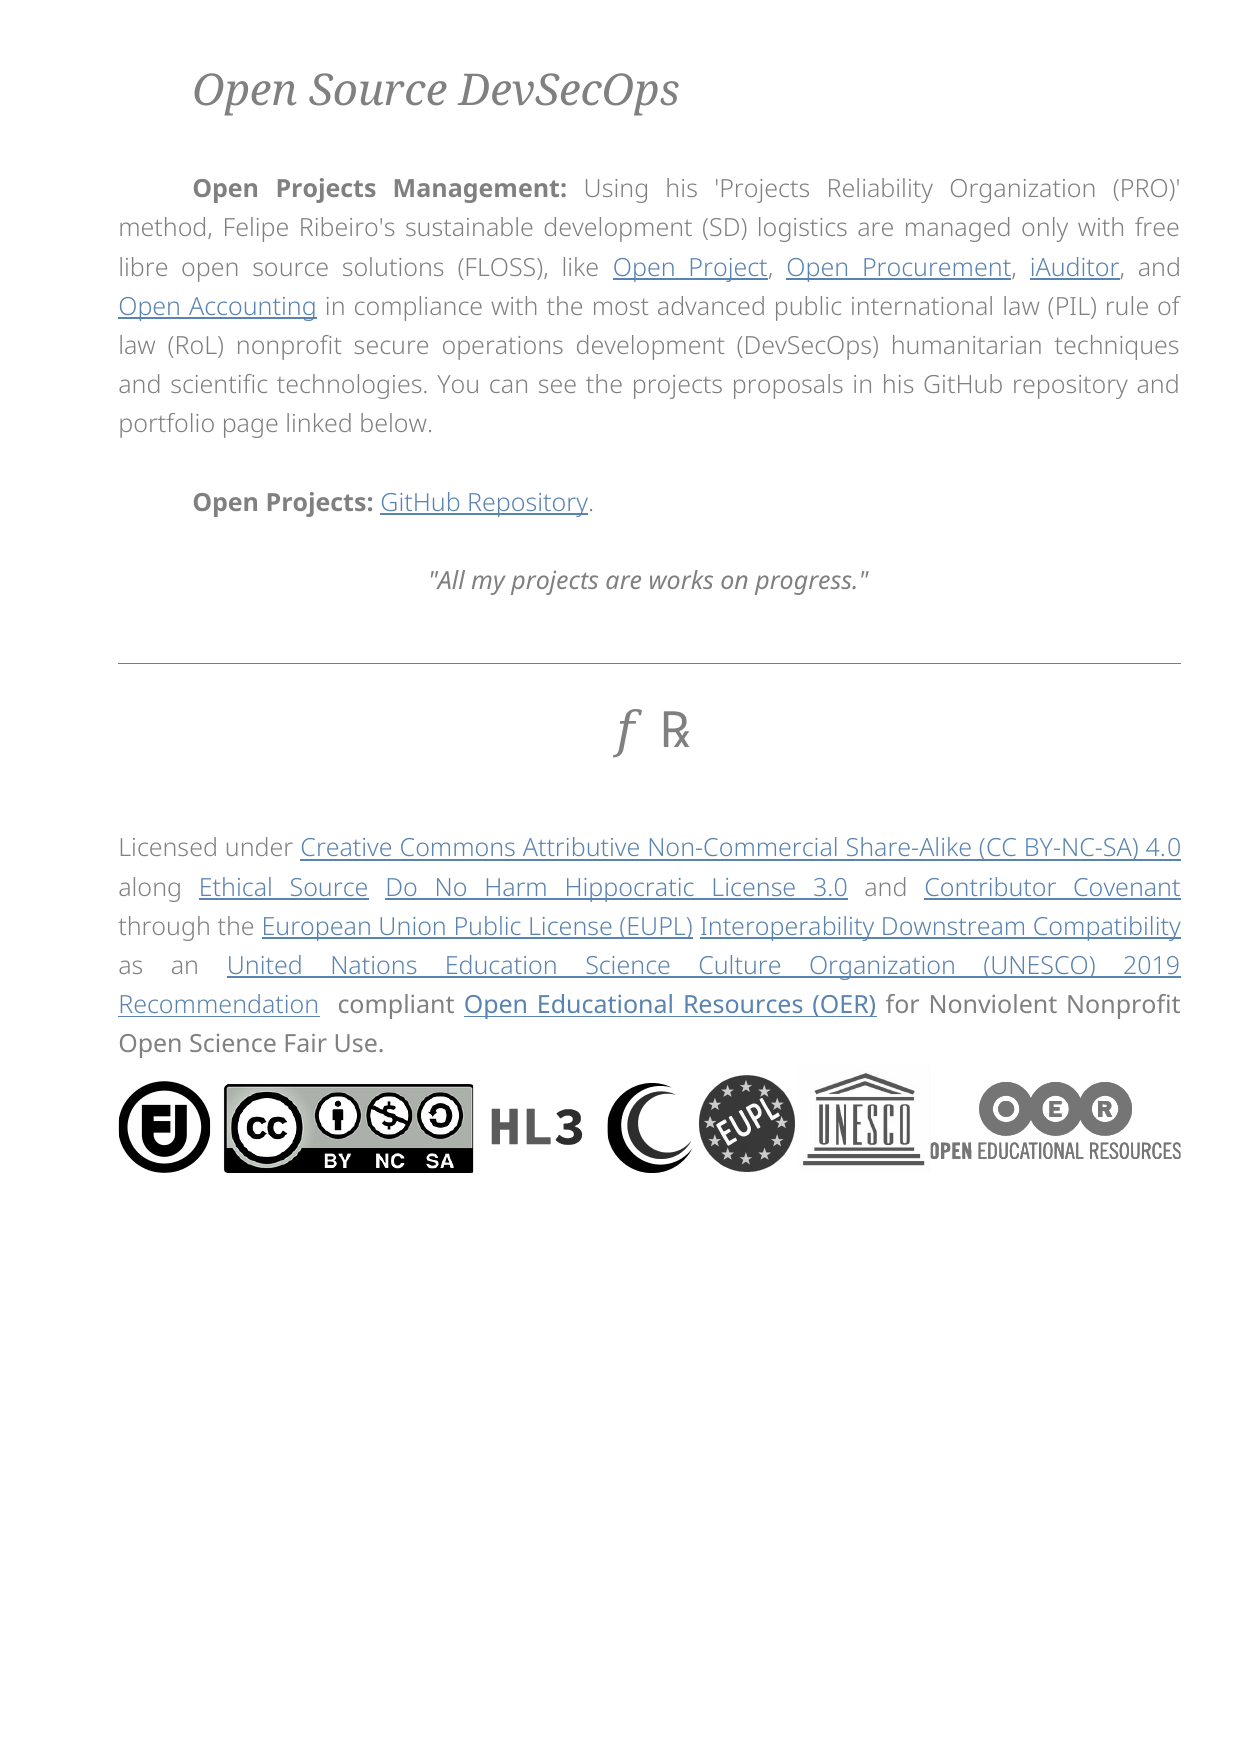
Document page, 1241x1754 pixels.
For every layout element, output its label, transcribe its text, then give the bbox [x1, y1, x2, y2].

text Open Projects Management: Using his 'Projects Reliability Organization (PRO)' method, Felipe Ribeiro's sustainable development (SD) logistics are managed only with free libre open source solutions (FLOSS), like Open Project, Open Procurement, iAuditor, and Open Accounting in compliance with the most advanced public international law (PIL) rule of law (RoL) nonprofit secure operations development (DevSecOps) humanitarian techniques and scientific technologies. You can see the projects proposals in his GitHub repository and portfolio page linked below. [118, 132, 1181, 440]
picture [223, 1084, 474, 1173]
picture [607, 1083, 696, 1173]
picture [479, 1067, 595, 1183]
subtitle Open Source DevSecOps [118, 59, 1181, 119]
text 𝑓 ℞ [118, 694, 1181, 762]
picture [118, 1081, 211, 1173]
text "All my projects are works on progress." [118, 562, 1181, 597]
text Licensed under Creative Commons Attributive Non-Commercial Share-Alike (CC BY-NC-SA) 4.0 along Ethical Source Do No Harm Hippocratic License 3.0 and Contributor Covenant through the European Union Public License (EUPL) Interoperability Downstream Compatibility as an United Nations Education Science Culture Organization (UNESCO) 2019 Recommendation compliant Open Educational Resources (OER) for Nonviolent Nonprofit Open Science Fair Use. [118, 830, 1181, 1060]
text Open Projects: GitHub Repository. [118, 484, 1181, 518]
